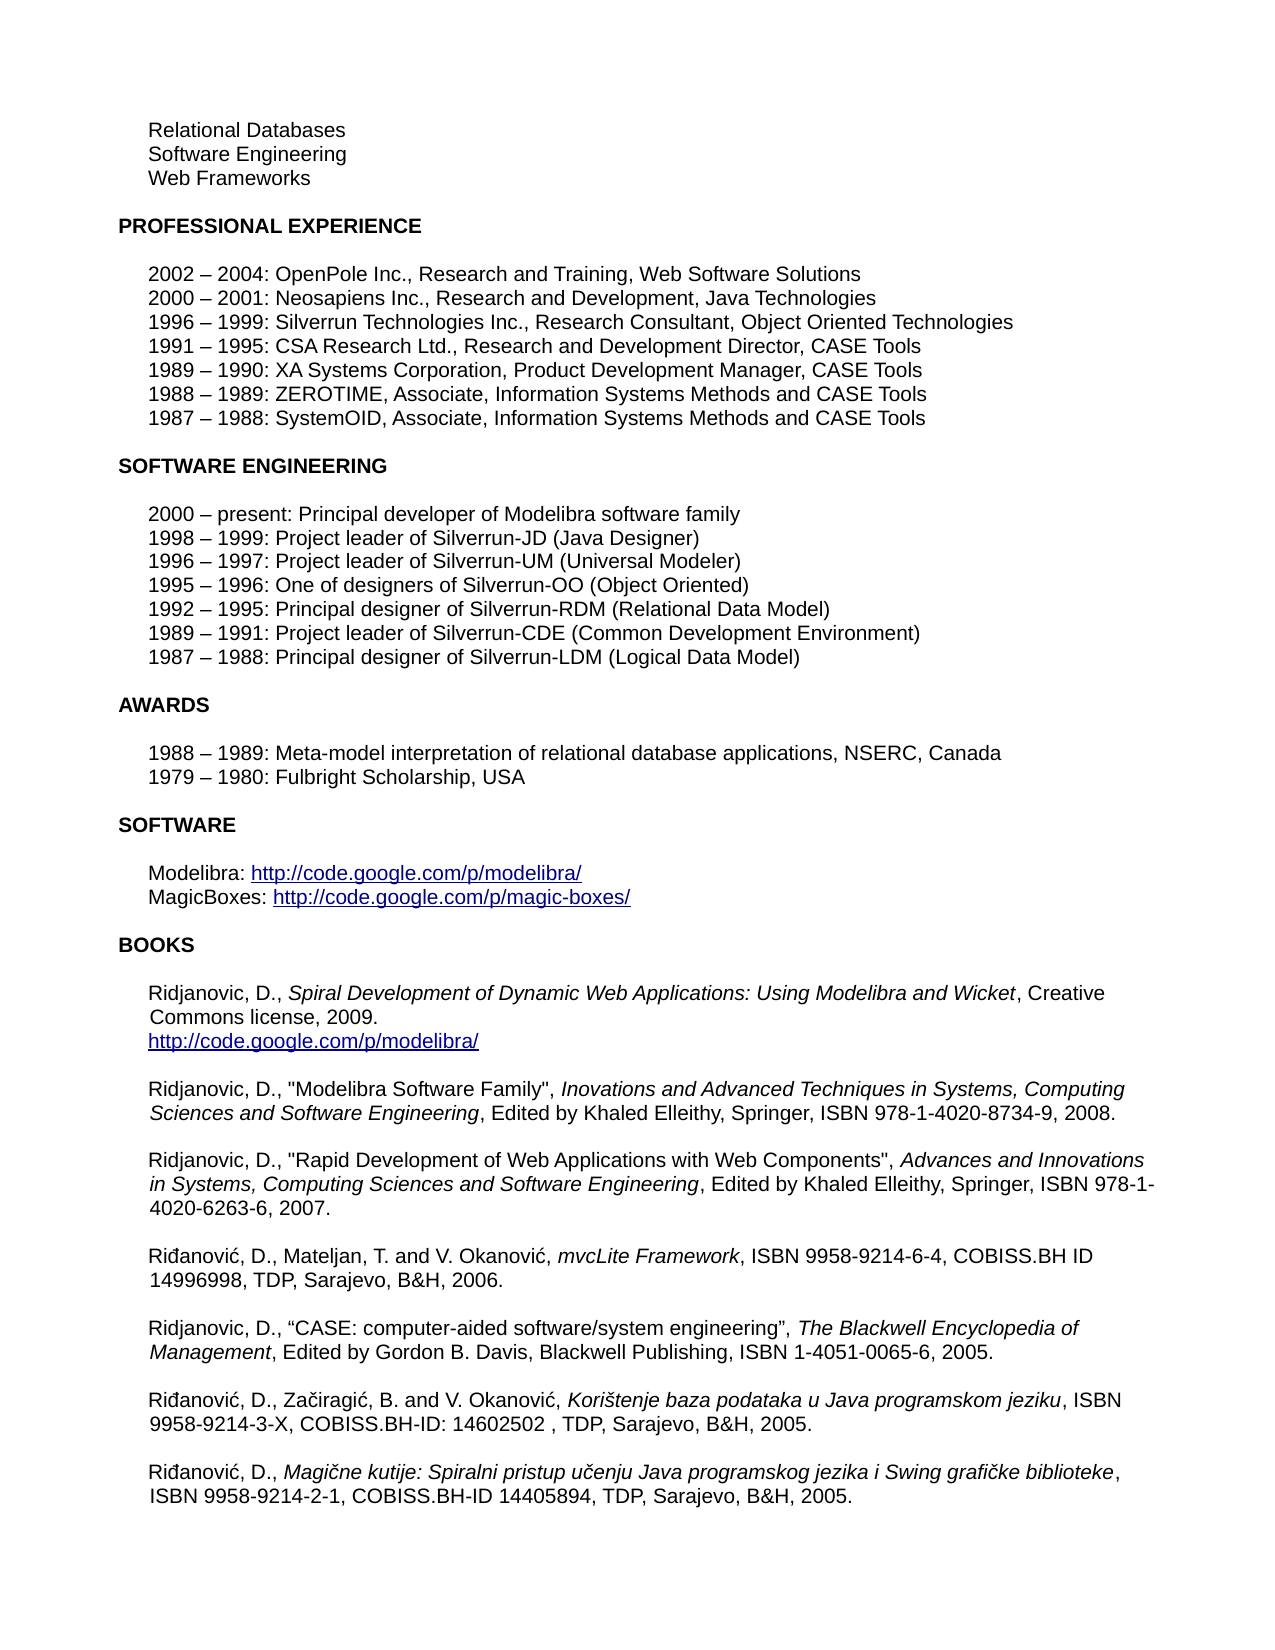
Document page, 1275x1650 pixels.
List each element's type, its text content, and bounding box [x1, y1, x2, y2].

text BOOKS [118, 933, 1157, 957]
text 2000 – 2001: Neosapiens Inc., Research and Development, Java Technologies [148, 286, 1157, 310]
text 1988 – 1989: ZEROTIME, Associate, Information Systems Methods and CASE Tools [148, 382, 1157, 406]
text Modelibra: http://code.google.com/p/modelibra/ [148, 861, 1157, 885]
text Riđanović, D., Magične kutije: Spiralni pristup učenju Java programskog jezika i Swing grafičke biblioteke, ISBN 9958-9214-2-1, COBISS.BH-ID 14405894, TDP, Sarajevo, B&H, 2005. [148, 1460, 1157, 1508]
text Riđanović, D., Mateljan, T. and V. Okanović, mvcLite Framework, ISBN 9958-9214-6-4, COBISS.BH ID 14996998, TDP, Sarajevo, B&H, 2006. [148, 1244, 1157, 1292]
text Ridjanovic, D., Spiral Development of Dynamic Web Applications: Using Modelibra and Wicket, Creative Commons license, 2009. [148, 981, 1157, 1028]
text http://code.google.com/p/modelibra/ [148, 1028, 1157, 1052]
text 1987 – 1988: Principal designer of Silverrun-LDM (Logical Data Model) [148, 645, 1157, 669]
text AWARDS [118, 693, 1157, 717]
text Ridjanovic, D., “CASE: computer-aided software/system engineering”, The Blackwell Encyclopedia of Management, Edited by Gordon B. Davis, Blackwell Publishing, ISBN 1-4051-0065-6, 2005. [148, 1316, 1157, 1364]
text 2002 – 2004: OpenPole Inc., Research and Training, Web Software Solutions [148, 262, 1157, 286]
text 1992 – 1995: Principal designer of Silverrun-RDM (Relational Data Model) [148, 597, 1157, 621]
text Riđanović, D., Začiragić, B. and V. Okanović, Korištenje baza podataka u Java programskom jeziku, ISBN 9958-9214-3-X, COBISS.BH-ID: 14602502 , TDP, Sarajevo, B&H, 2005. [148, 1388, 1157, 1436]
text 1989 – 1990: XA Systems Corporation, Product Development Manager, CASE Tools [148, 358, 1157, 382]
text MagicBoxes: http://code.google.com/p/magic-boxes/ [148, 885, 1157, 909]
text 1996 – 1999: Silverrun Technologies Inc., Research Consultant, Object Oriented Technologies [148, 310, 1157, 334]
text Ridjanovic, D., "Modelibra Software Family", Inovations and Advanced Techniques in Systems, Computing Sciences and Software Engineering, Edited by Khaled Elleithy, Springer, ISBN 978-1-4020-8734-9, 2008. [148, 1076, 1157, 1124]
text 1991 – 1995: CSA Research Ltd., Research and Development Director, CASE Tools [148, 334, 1157, 358]
text 1989 – 1991: Project leader of Silverrun-CDE (Common Development Environment) [148, 621, 1157, 645]
text 1995 – 1996: One of designers of Silverrun-OO (Object Oriented) [148, 573, 1157, 597]
text 1987 – 1988: SystemOID, Associate, Information Systems Methods and CASE Tools [148, 406, 1157, 429]
text 1988 – 1989: Meta-model interpretation of relational database applications, NSERC, Canada [148, 741, 1157, 765]
text PROFESSIONAL EXPERIENCE [118, 214, 1157, 238]
text Software Engineering [148, 142, 1157, 166]
text Relational Databases [148, 118, 1157, 142]
text SOFTWARE ENGINEERING [118, 453, 1157, 477]
text 1998 – 1999: Project leader of Silverrun-JD (Java Designer) [148, 525, 1157, 549]
text 1996 – 1997: Project leader of Silverrun-UM (Universal Modeler) [148, 549, 1157, 573]
text 2000 – present: Principal developer of Modelibra software family [148, 501, 1157, 525]
text 1979 – 1980: Fulbright Scholarship, USA [148, 765, 1157, 789]
text Ridjanovic, D., "Rapid Development of Web Applications with Web Components", Advances and Innovations in Systems, Computing Sciences and Software Engineering, Edited by Khaled Elleithy, Springer, ISBN 978-1-4020-6263-6, 2007. [148, 1148, 1157, 1220]
text Web Frameworks [148, 166, 1157, 190]
text SOFTWARE [118, 813, 1157, 837]
